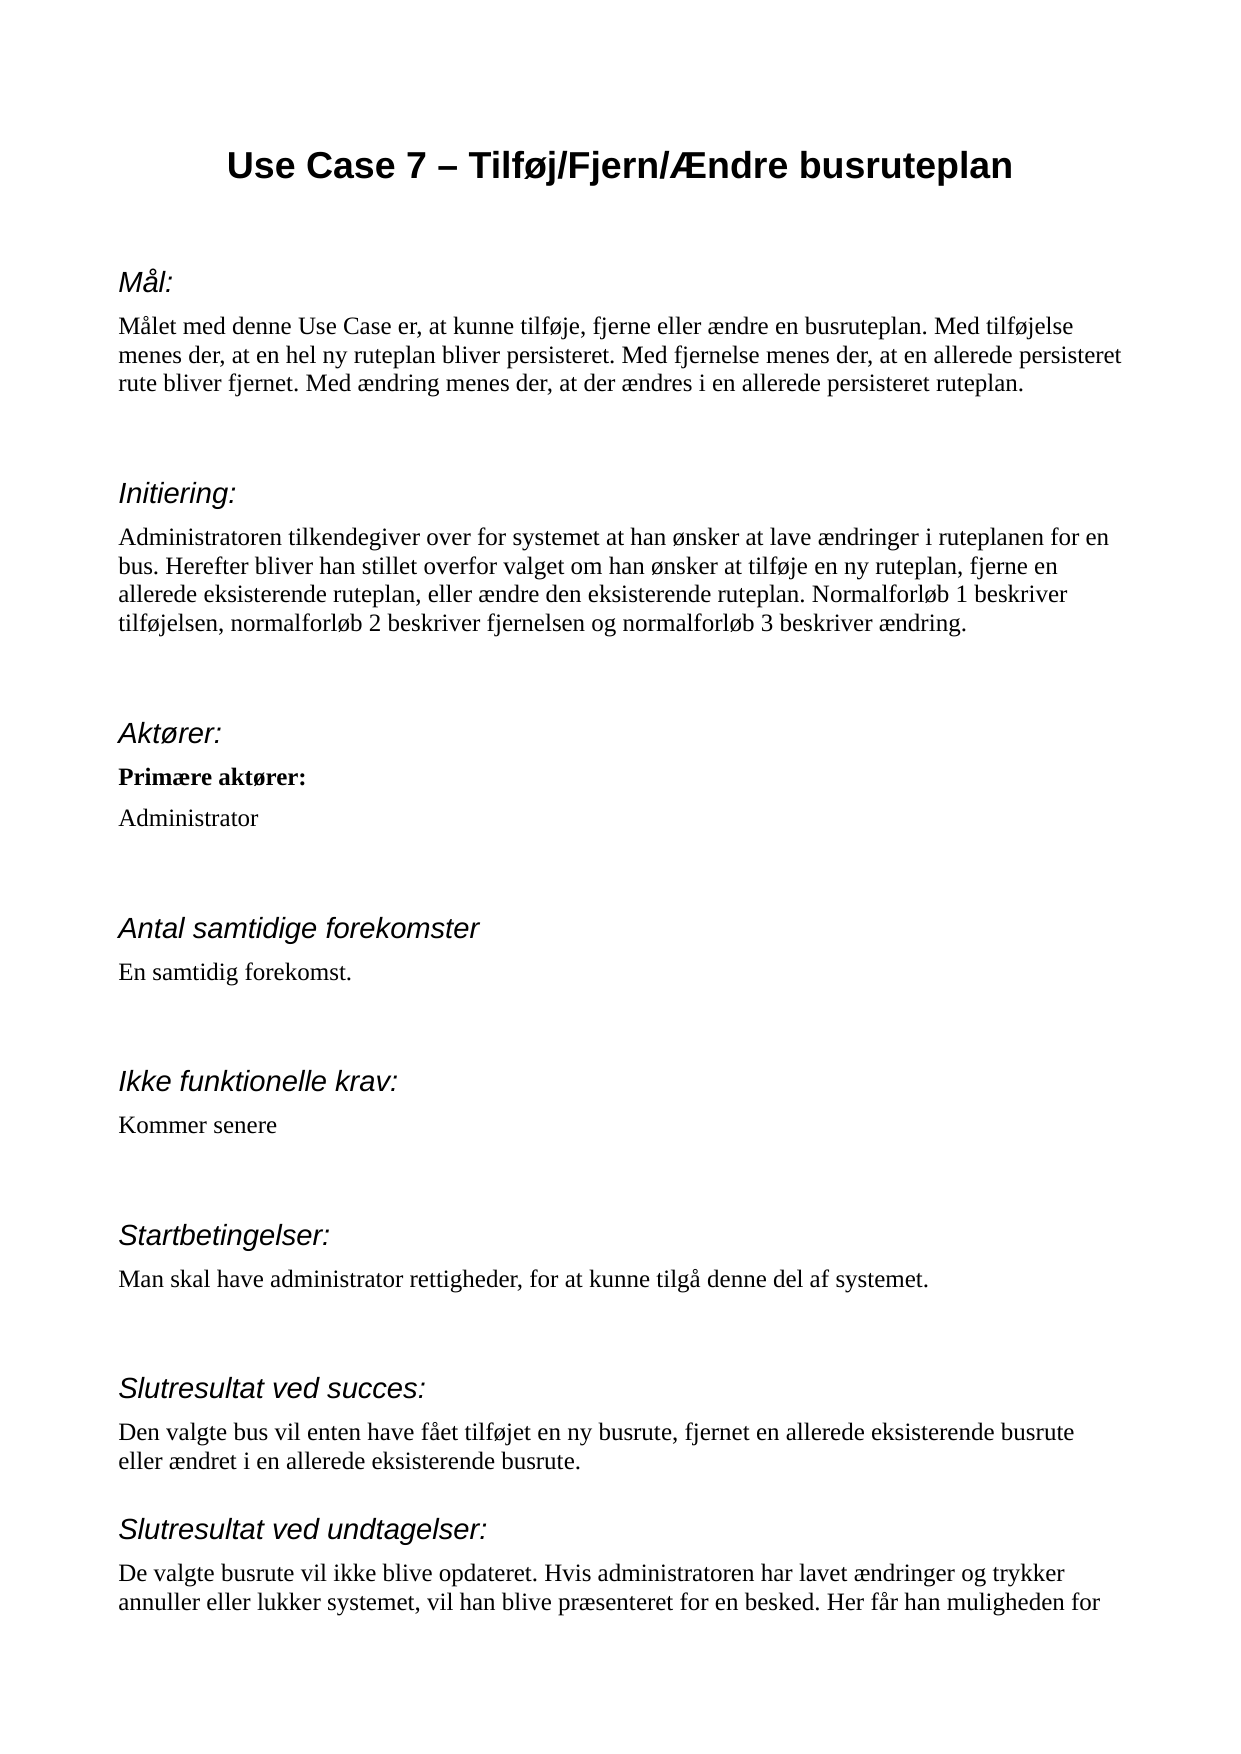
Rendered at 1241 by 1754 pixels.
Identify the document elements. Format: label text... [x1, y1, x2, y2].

text Primære aktører: [118, 762, 1122, 791]
subtitle Aktører: [118, 716, 1122, 749]
text En samtidig forekomst. [118, 957, 1122, 985]
text Målet med denne Use Case er, at kunne tilføje, fjerne eller ændre en busruteplan. Med tilføjelse menes der, at en hel ny ruteplan bliver persisteret. Med fjernelse menes der, at en allerede persisteret rute bliver fjernet. Med ændring menes der, at der ændres i en allerede persisteret ruteplan. [118, 311, 1122, 397]
subtitle Antal samtidige forekomster [118, 911, 1122, 944]
text Man skal have administrator rettigheder, for at kunne tilgå denne del af systemet. [118, 1264, 1122, 1292]
subtitle Startbetingelser: [118, 1218, 1122, 1251]
subtitle Slutresultat ved succes: [118, 1371, 1122, 1405]
text Administrator [118, 803, 1122, 832]
subtitle Ikke funktionelle krav: [118, 1064, 1122, 1098]
title Use Case 7 – Tilføj/Fjern/Ændre busruteplan [118, 143, 1122, 186]
text De valgte busrute vil ikke blive opdateret. Hvis administratoren har lavet ændringer og trykker annuller eller lukker systemet, vil han blive præsenteret for en besked. Her får han muligheden for [118, 1558, 1122, 1616]
subtitle Mål: [118, 265, 1122, 298]
text Kommer senere [118, 1110, 1122, 1139]
subtitle Initiering: [118, 476, 1122, 509]
subtitle Slutresultat ved undtagelser: [118, 1512, 1122, 1546]
text Den valgte bus vil enten have fået tilføjet en ny busrute, fjernet en allerede eksisterende busrute eller ændret i en allerede eksisterende busrute. [118, 1417, 1122, 1475]
text Administratoren tilkendegiver over for systemet at han ønsker at lave ændringer i ruteplanen for en bus. Herefter bliver han stillet overfor valget om han ønsker at tilføje en ny ruteplan, fjerne en allerede eksisterende ruteplan, eller ændre den eksisterende ruteplan. Normalforløb 1 beskriver tilføjelsen, normalforløb 2 beskriver fjernelsen og normalforløb 3 beskriver ændring. [118, 522, 1122, 637]
